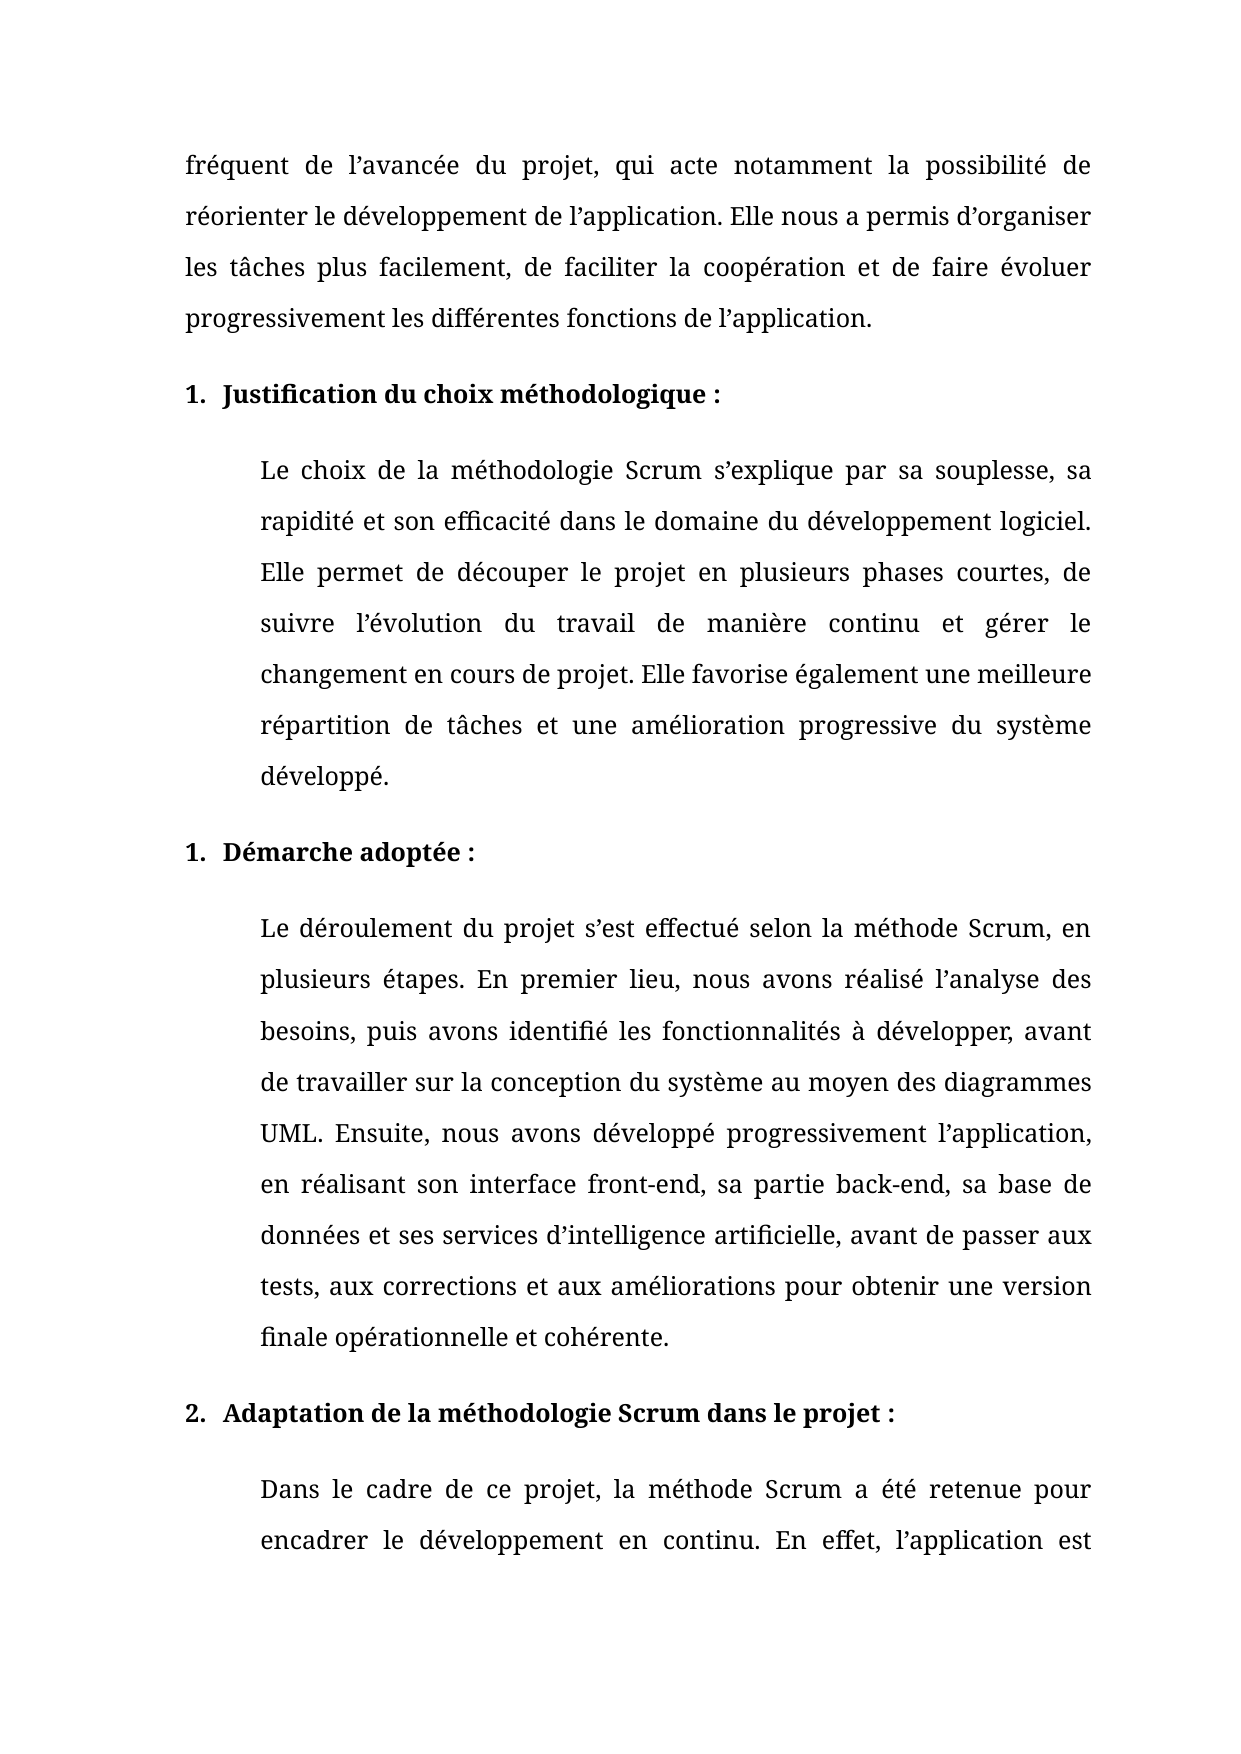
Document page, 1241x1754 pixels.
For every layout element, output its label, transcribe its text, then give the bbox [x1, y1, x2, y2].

list Démarche adoptée : [185, 835, 1093, 869]
list Adaptation de la méthodologie Scrum dans le projet : [185, 1396, 1093, 1429]
list Justification du choix méthodologique : [185, 377, 1093, 411]
list Le choix de la méthodologie Scrum s’explique par sa souplesse, sa rapidité et son efficacité dans le domaine du développement logiciel. Elle permet de découper le projet en plusieurs phases courtes, de suivre l’évolution du travail de manière continu et gérer le changement en cours de projet. Elle favorise également une meilleure répartition de tâches et une amélioration progressive du système développé. [260, 453, 1093, 793]
list Dans le cadre de ce projet, la méthode Scrum a été retenue pour encadrer le développement en continu. En effet, l’application est [260, 1472, 1093, 1557]
list fréquent de l’avancée du projet, qui acte notamment la possibilité de réorienter le développement de l’application. Elle nous a permis d’organiser les tâches plus facilement, de faciliter la coopération et de faire évoluer progressivement les différentes fonctions de l’application. [185, 148, 1093, 335]
list Le déroulement du projet s’est effectué selon la méthode Scrum, en plusieurs étapes. En premier lieu, nous avons réalisé l’analyse des besoins, puis avons identifié les fonctionnalités à développer, avant de travailler sur la conception du système au moyen des diagrammes UML. Ensuite, nous avons développé progressivement l’application, en réalisant son interface front-end, sa partie back-end, sa base de données et ses services d’intelligence artificielle, avant de passer aux tests, aux corrections et aux améliorations pour obtenir une version finale opérationnelle et cohérente. [260, 911, 1093, 1353]
